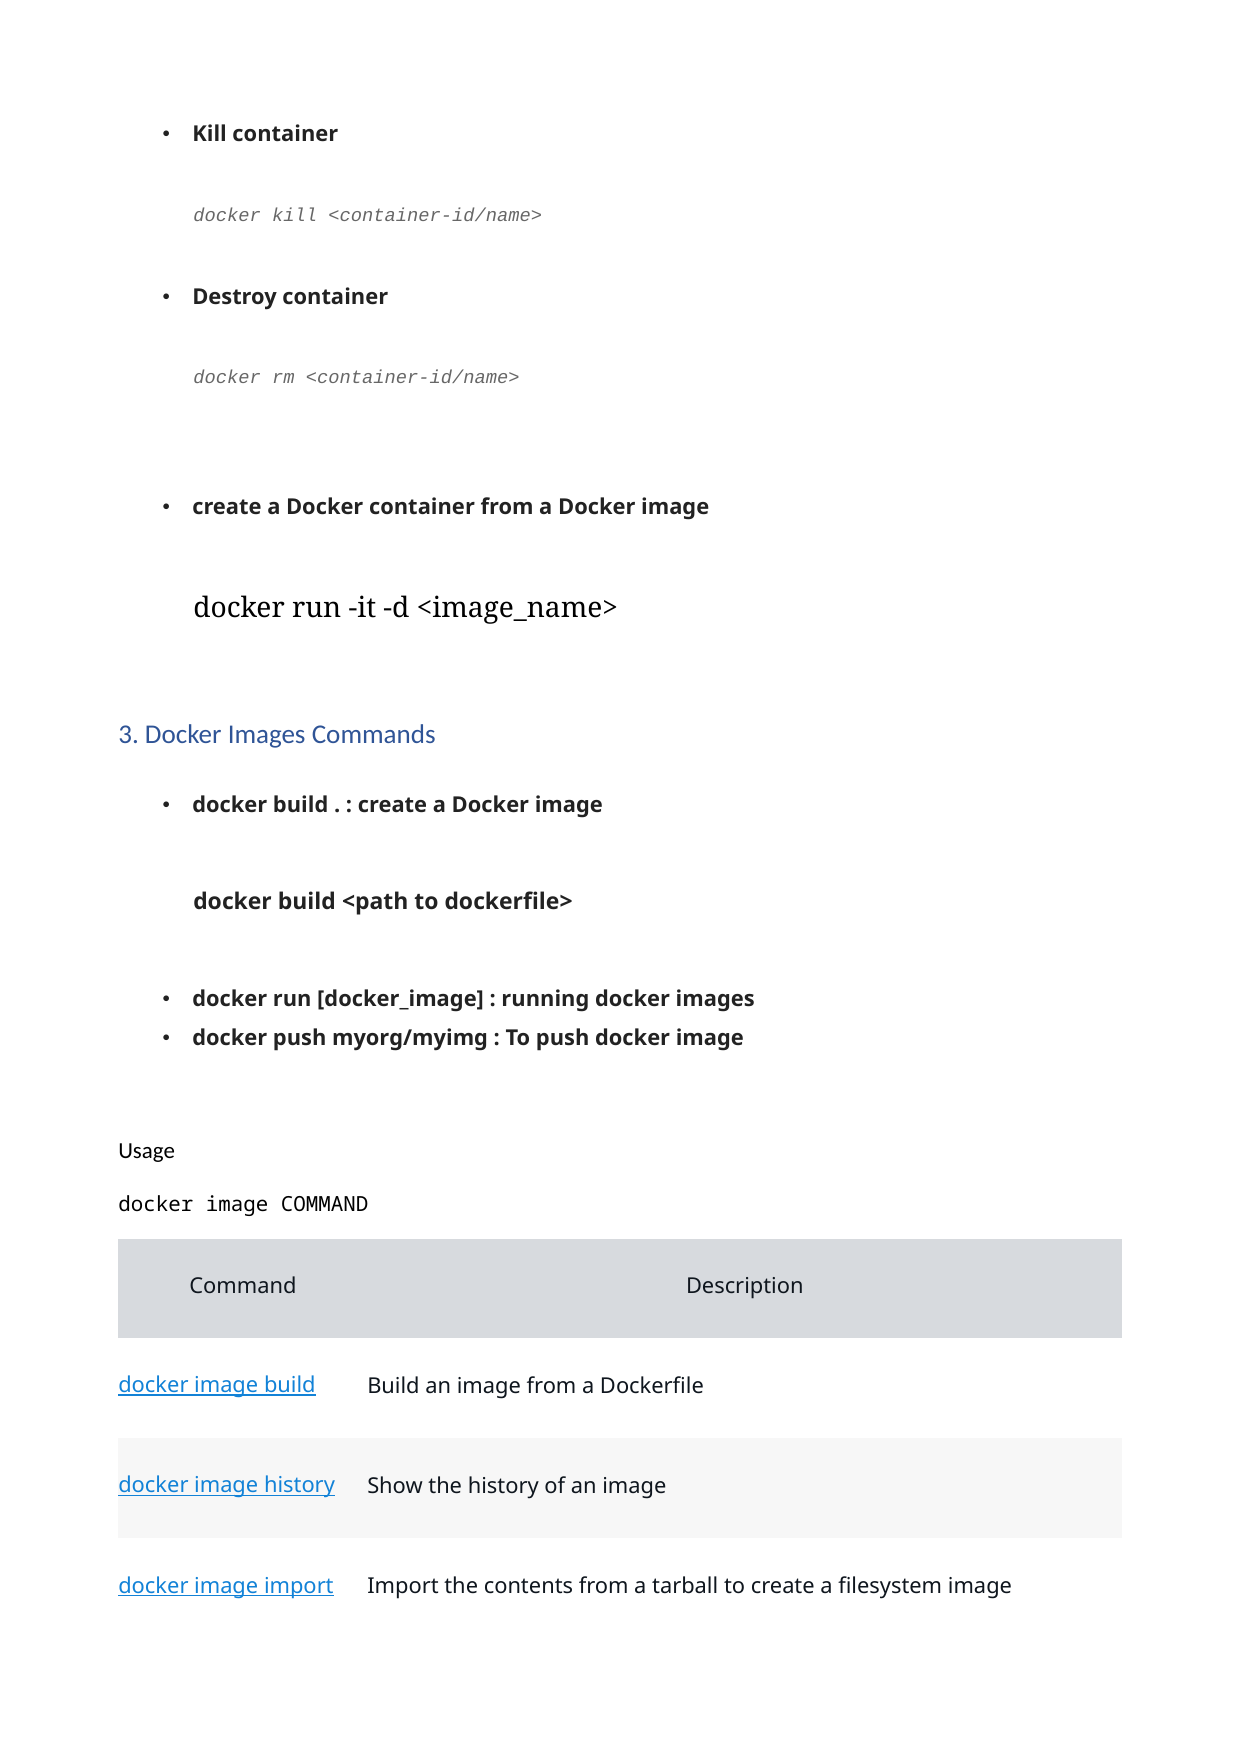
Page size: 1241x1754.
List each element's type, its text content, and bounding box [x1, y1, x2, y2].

text docker kill <container-id/name> [193, 206, 1122, 227]
table_cell docker image history [118, 1438, 367, 1538]
table_cell Build an image from a Dockerfile [367, 1338, 1122, 1438]
list docker build . : create a Docker image [162, 788, 1122, 818]
table_header Command [118, 1239, 367, 1338]
table_cell Show the history of an image [367, 1438, 1122, 1538]
list Kill container [162, 118, 1122, 148]
table_header Description [367, 1239, 1122, 1338]
list docker run [docker_image] : running docker images [162, 983, 1122, 1013]
subtitle 3. Docker Images Commands [118, 717, 1122, 750]
table_cell Import the contents from a tarball to create a filesystem image [367, 1539, 1122, 1599]
list docker push myorg/myimg : To push docker image [162, 1021, 1122, 1051]
table_cell docker image build [118, 1338, 367, 1438]
list Destroy container [162, 281, 1122, 310]
text Usage [118, 1136, 1122, 1164]
list create a Docker container from a Docker image [162, 491, 1122, 521]
text docker rm <container-id/name> [193, 368, 1122, 389]
text docker build <path to dockerfile> [193, 885, 1122, 916]
table_cell docker image import [118, 1539, 367, 1599]
text docker image COMMAND [118, 1189, 1122, 1217]
text docker run -it -d <image_name> [193, 587, 1122, 626]
